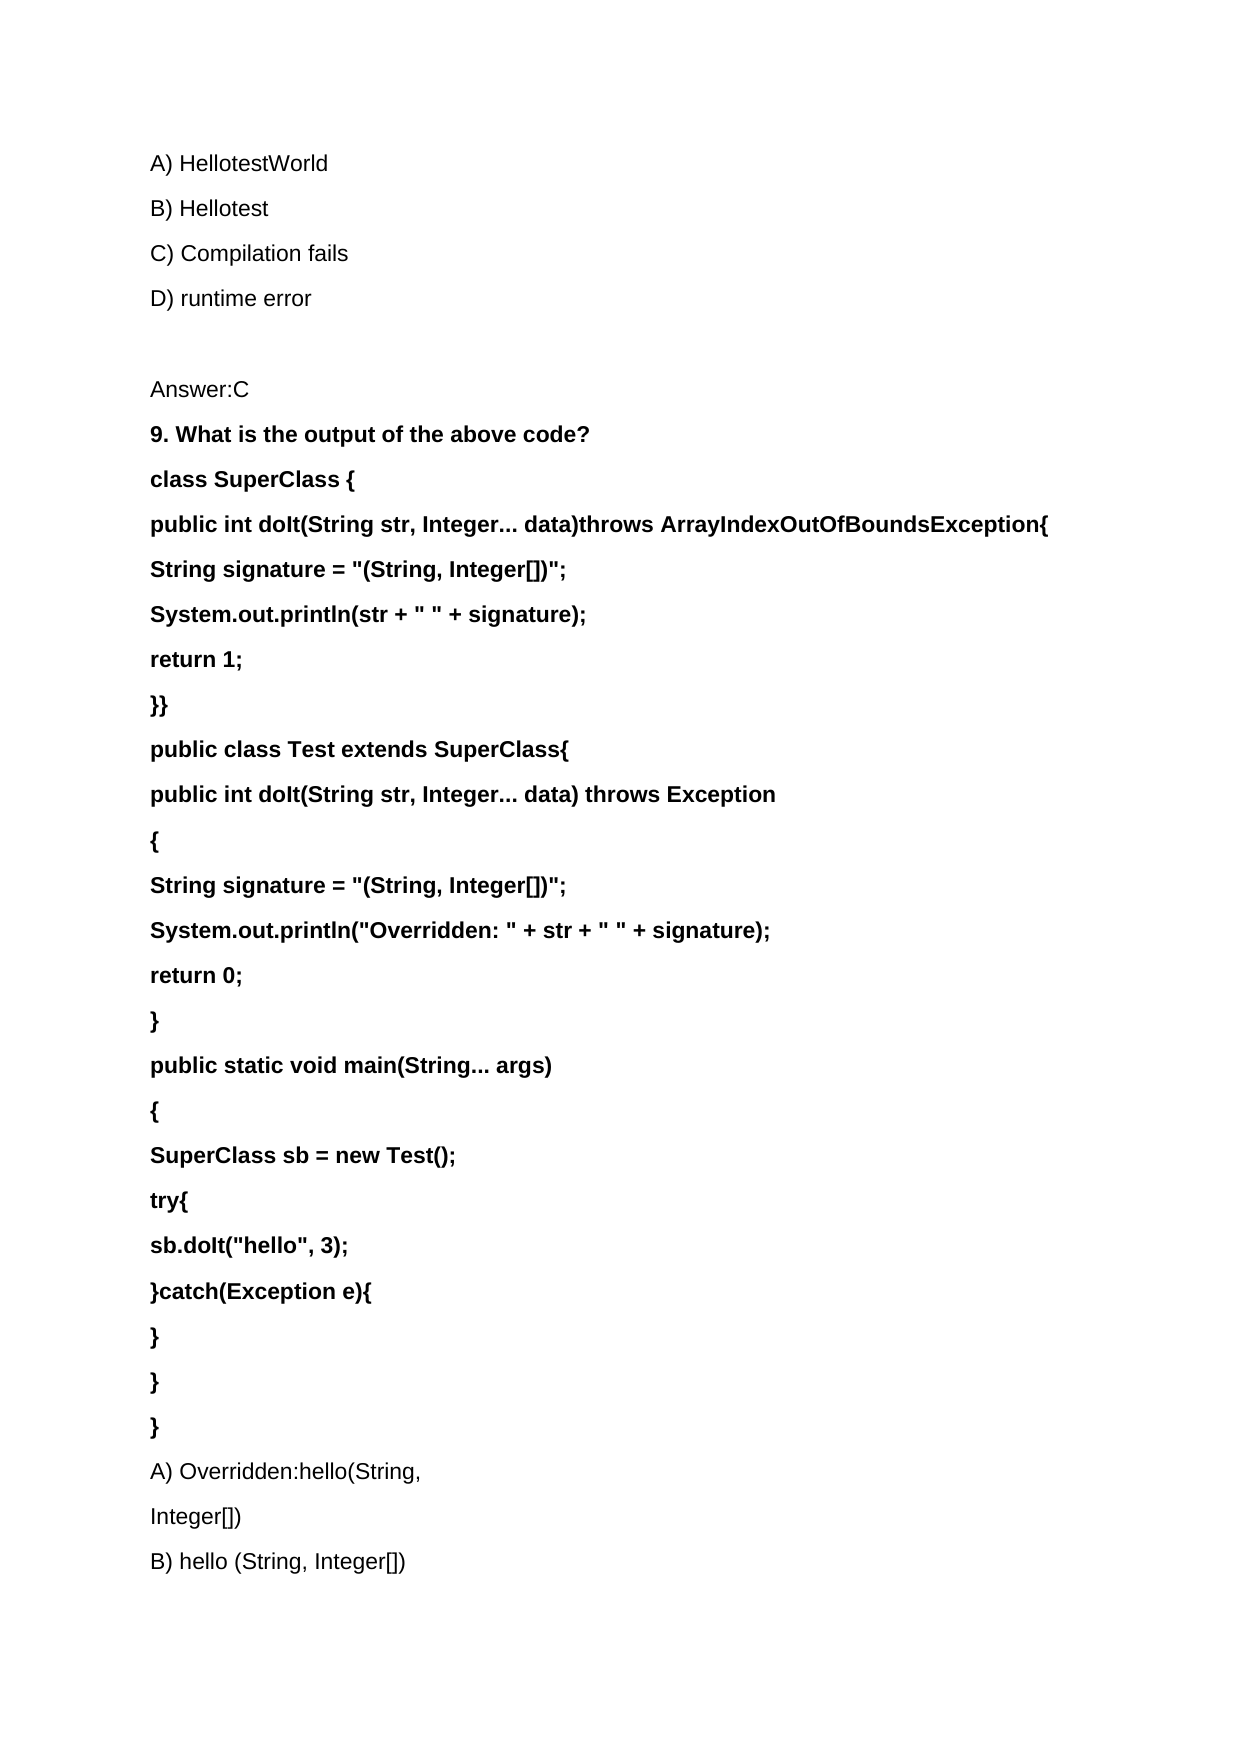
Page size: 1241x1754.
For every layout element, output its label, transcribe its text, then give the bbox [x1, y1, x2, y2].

text public int doIt(String str, Integer... data)throws ArrayIndexOutOfBoundsException{ [150, 511, 1090, 537]
text sb.doIt("hello", 3); [150, 1232, 1090, 1259]
text A) HellotestWorld [150, 150, 1090, 176]
text public static void main(String... args) [150, 1052, 1090, 1078]
text class SuperClass { [150, 466, 1090, 492]
text System.out.println("Overridden: " + str + " " + signature); [150, 917, 1090, 943]
text } [150, 1413, 1090, 1439]
text C) Compilation fails [150, 240, 1090, 267]
text }catch(Exception e){ [150, 1278, 1090, 1304]
text } [150, 1368, 1090, 1394]
text A) Overridden:hello(String, [150, 1458, 1090, 1484]
text }} [150, 691, 1090, 718]
text String signature = "(String, Integer[])"; [150, 872, 1090, 898]
text try{ [150, 1187, 1090, 1214]
text Integer[]) [150, 1503, 1090, 1529]
text B) hello (String, Integer[]) [150, 1548, 1090, 1574]
text public int doIt(String str, Integer... data) throws Exception [150, 781, 1090, 808]
text 9. What is the output of the above code? [150, 421, 1090, 447]
text return 0; [150, 962, 1090, 988]
text SuperClass sb = new Test(); [150, 1142, 1090, 1169]
text public class Test extends SuperClass{ [150, 736, 1090, 763]
text return 1; [150, 646, 1090, 672]
text B) Hellotest [150, 195, 1090, 221]
text { [150, 827, 1090, 853]
text System.out.println(str + " " + signature); [150, 601, 1090, 627]
text Answer:C [150, 376, 1090, 402]
text D) runtime error [150, 285, 1090, 312]
text String signature = "(String, Integer[])"; [150, 556, 1090, 582]
text } [150, 1323, 1090, 1349]
text { [150, 1097, 1090, 1123]
text } [150, 1007, 1090, 1033]
